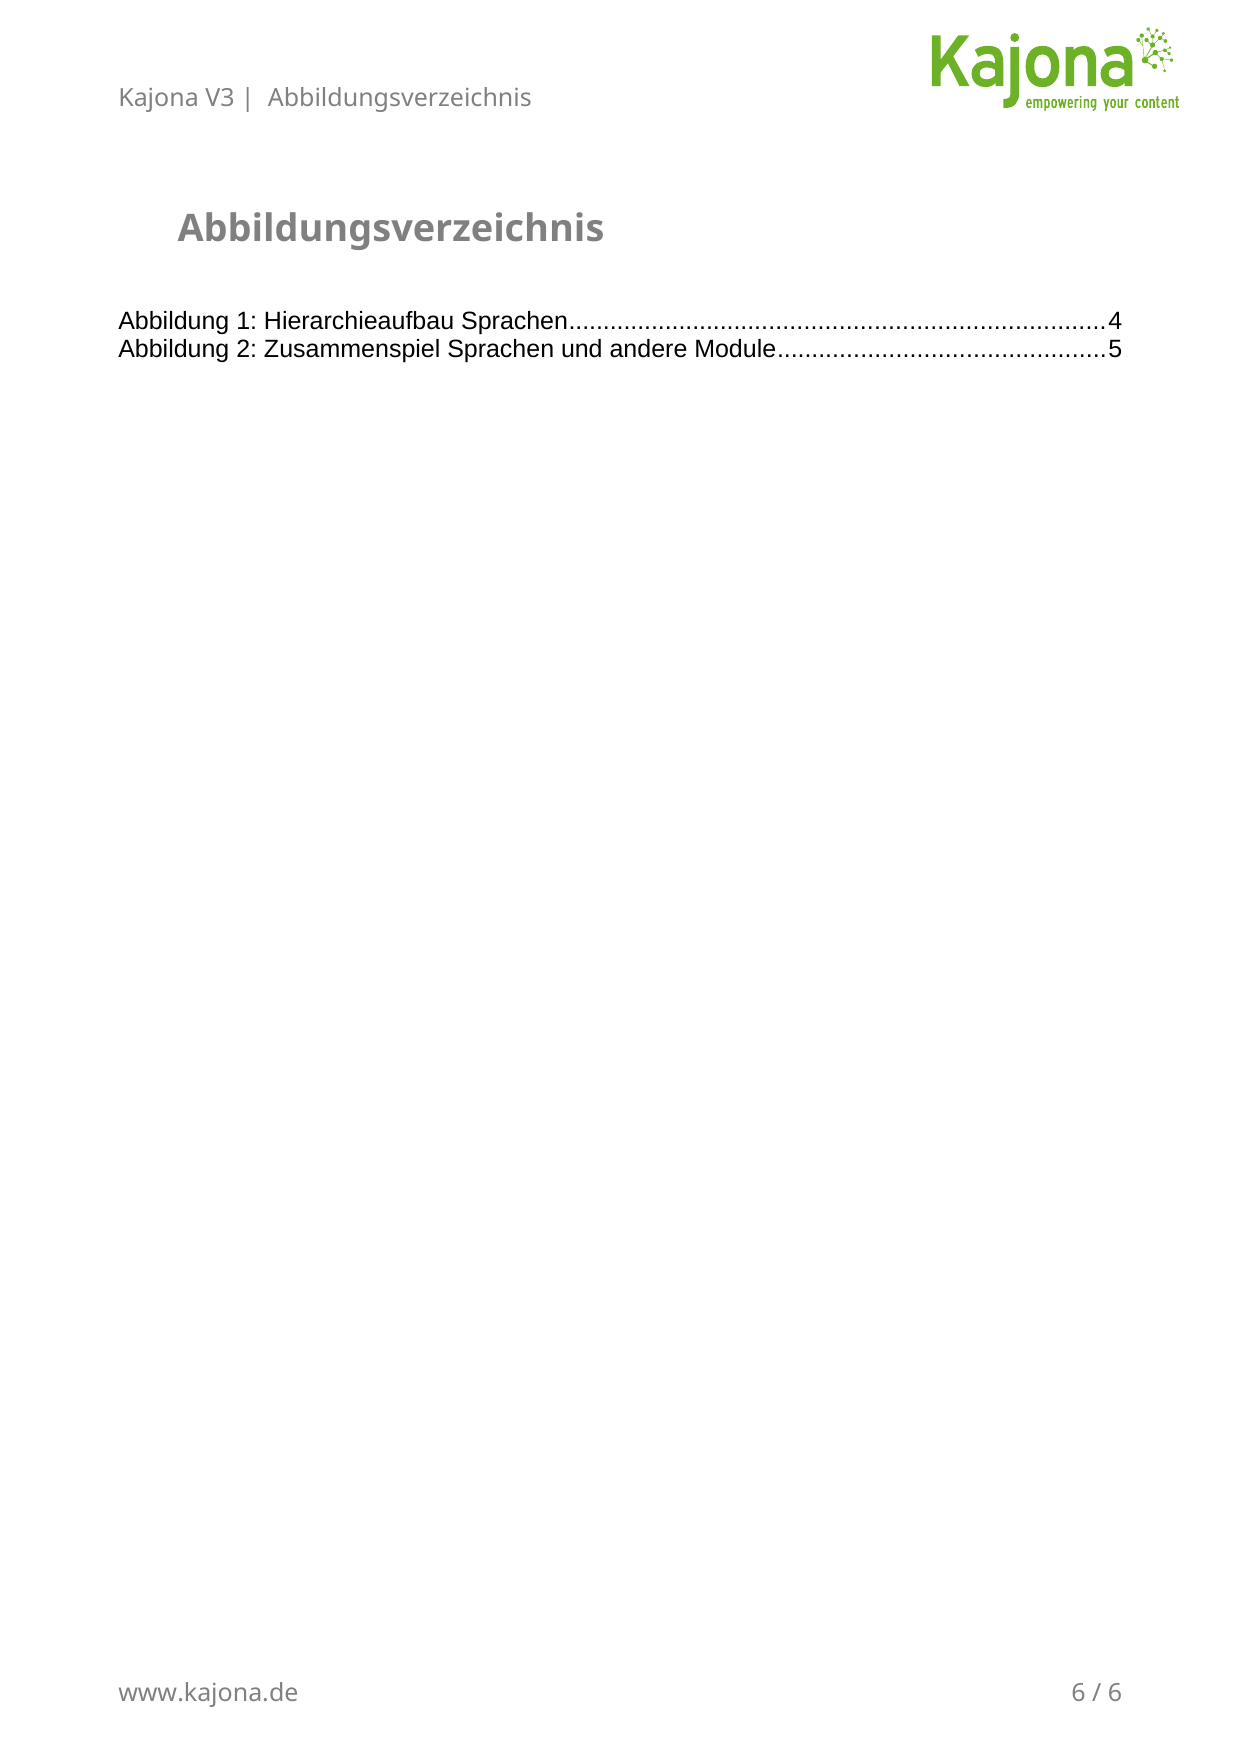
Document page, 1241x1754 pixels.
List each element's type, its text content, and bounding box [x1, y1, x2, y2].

text Abbildung 2: Zusammenspiel Sprachen und andere Module 5 [118, 335, 1122, 363]
text Abbildung 1: Hierarchieaufbau Sprachen 4 [118, 307, 1122, 335]
subtitle Abbildungsverzeichnis [118, 201, 1122, 253]
